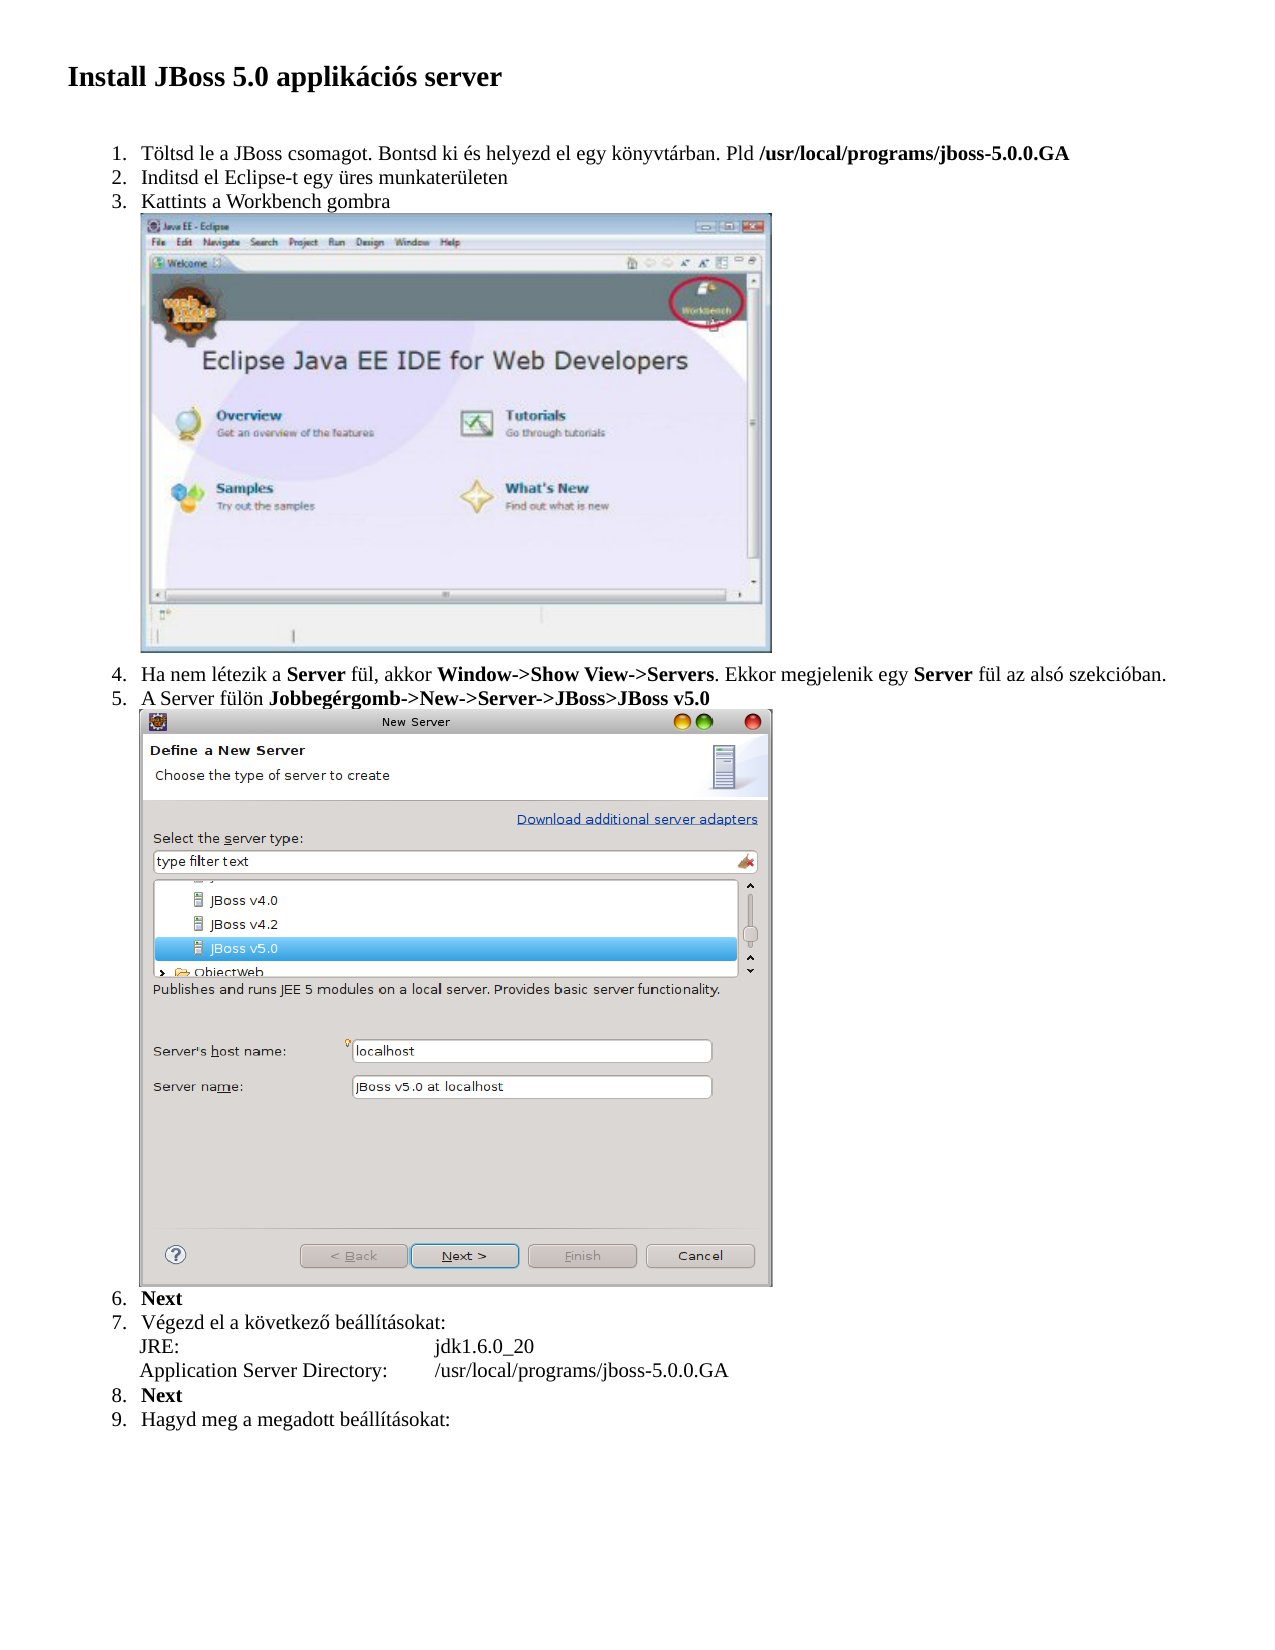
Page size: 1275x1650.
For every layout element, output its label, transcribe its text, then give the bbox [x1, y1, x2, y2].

text Install JBoss 5.0 applikációs server [67, 59, 1195, 93]
list Töltsd le a JBoss csomagot. Bontsd ki és helyezd el egy könyvtárban. Pld /usr/local/programs/jboss-5.0.0.GA [111, 141, 1195, 165]
text Application Server Directory: /usr/local/programs/jboss-5.0.0.GA [139, 1358, 1195, 1382]
list Végezd el a következő beállításokat: [111, 1310, 1195, 1334]
list Inditsd el Eclipse-t egy üres munkaterületen [111, 165, 1195, 189]
list Hagyd meg a megadott beállításokat: [111, 1407, 1195, 1431]
list Ha nem létezik a Server fül, akkor Window->Show View->Servers. Ekkor megjelenik egy Server fül az alsó szekcióban. [111, 662, 1195, 686]
list Kattints a Workbench gombra [111, 189, 1195, 213]
list Next [111, 1286, 1195, 1310]
picture [140, 213, 772, 653]
list A Server fülön Jobbegérgomb->New->Server->JBoss>JBoss v5.0 [111, 686, 1195, 710]
picture [139, 709, 773, 1287]
text JRE: jdk1.6.0_20 [139, 1334, 1195, 1358]
list Next [111, 1382, 1195, 1407]
